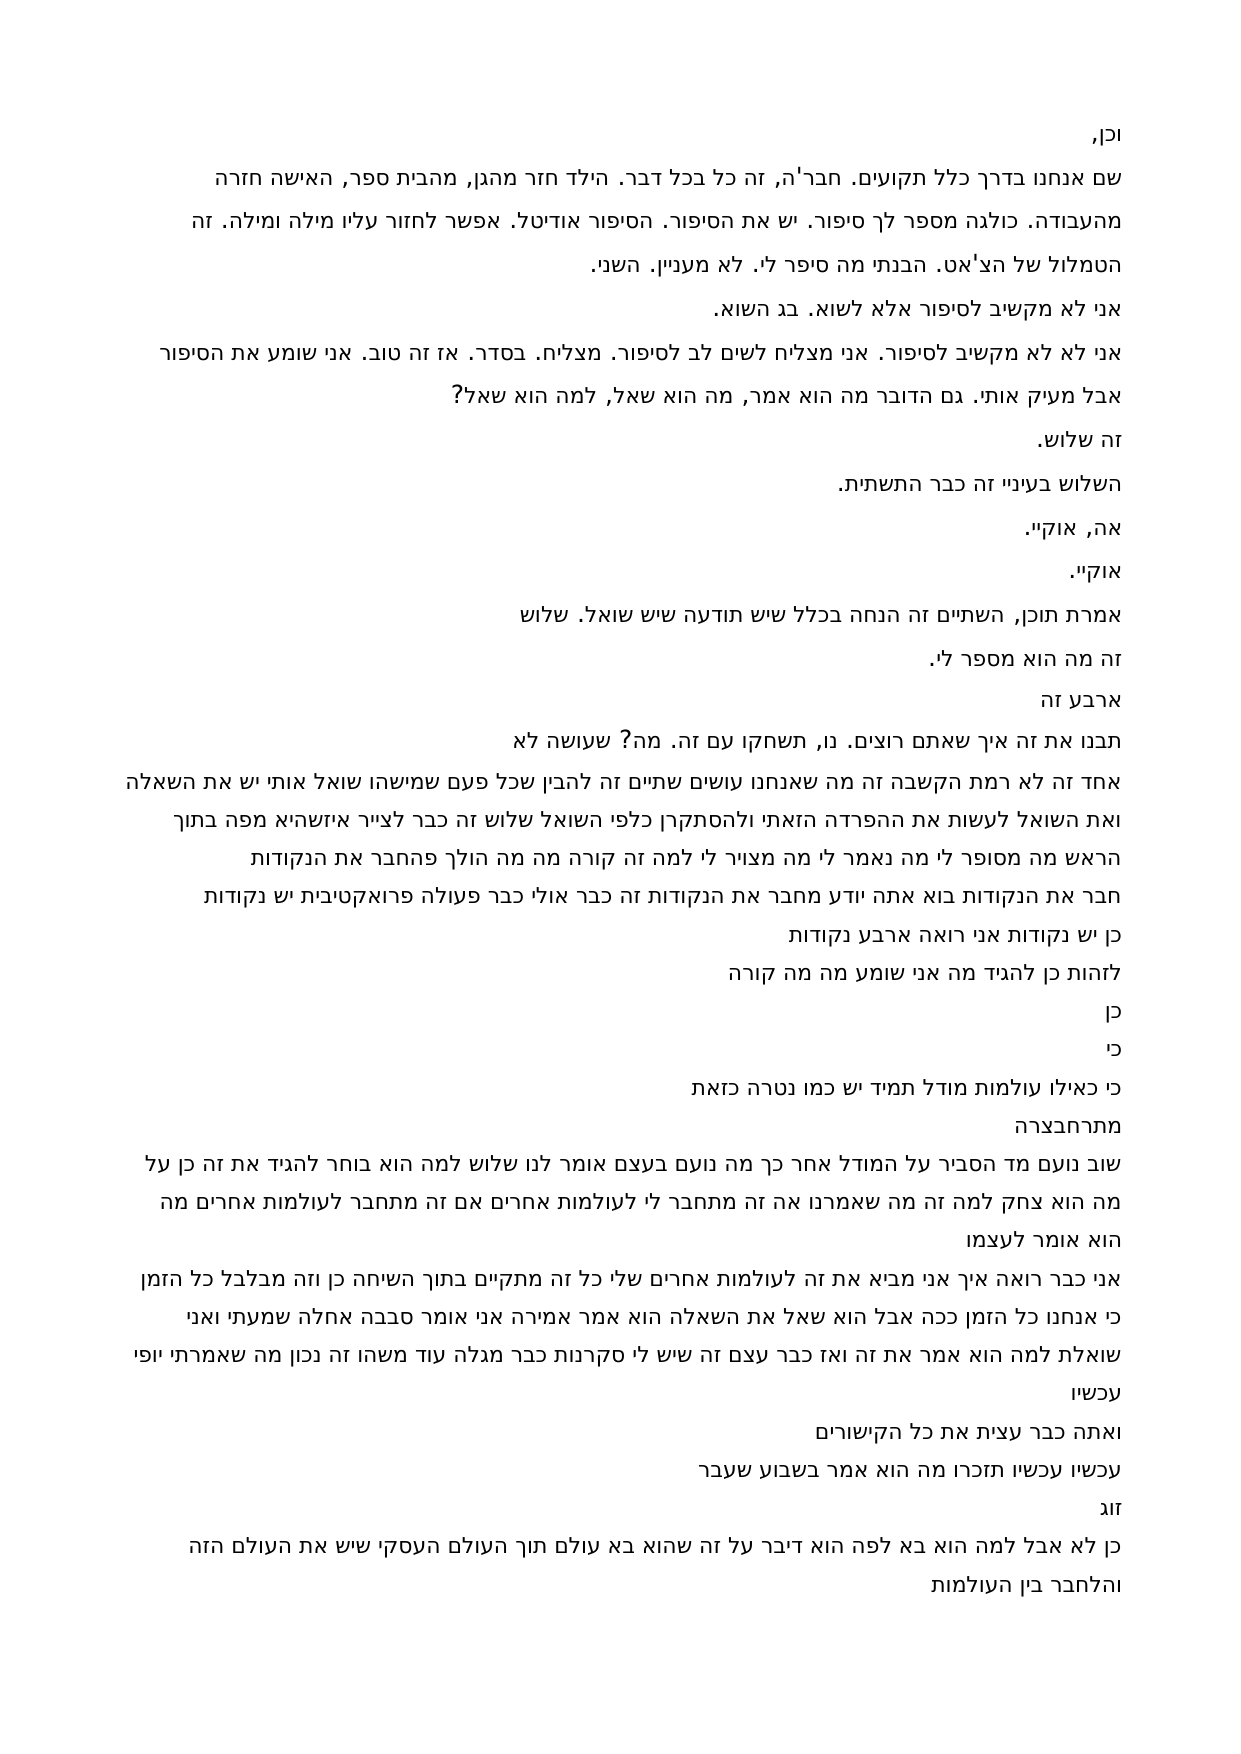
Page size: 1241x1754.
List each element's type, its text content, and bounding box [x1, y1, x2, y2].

text אחד זה לא רמת הקשבה זה מה שאנחנו עושים שתיים זה להבין שכל פעם שמישהו שואל אותי יש את השאלה ואת השואל לעשות את ההפרדה הזאתי ולהסתקרן כלפי השואל שלוש זה כבר לצייר איזשהיא מפה בתוך הראש מה מסופר לי מה נאמר לי מה מצויר לי למה זה קורה מה מה הולך פהחבר את הנקודות [118, 769, 1122, 871]
text שוב נועם מד הסביר על המודל אחר כך מה נועם בעצם אומר לנו שלוש למה הוא בוחר להגיד את זה כן על מה הוא צחק למה זה מה שאמרנו אה זה מתחבר לי לעולמות אחרים אם זה מתחבר לעולמות אחרים מה הוא אומר לעצמו [118, 1151, 1122, 1253]
text אה, אוקיי. [118, 512, 1122, 541]
text כן יש נקודות אני רואה ארבע נקודות [118, 922, 1122, 947]
text אמרת תוכן, השתיים זה הנחה בכלל שיש תודעה שיש שואל. שלוש [118, 599, 1122, 628]
text כי כאילו עולמות מודל תמיד יש כמו נטרה כזאת [118, 1075, 1122, 1100]
text השלוש בעיניי זה כבר התשתית. [118, 468, 1122, 497]
text ארבע זה [118, 687, 1122, 712]
text אני כבר רואה איך אני מביא את זה לעולמות אחרים שלי כל זה מתקיים בתוך השיחה כן וזה מבלבל כל הזמן כי אנחנו כל הזמן ככה אבל הוא שאל את השאלה הוא אמר אמירה אני אומר סבבה אחלה שמעתי ואני שואלת למה הוא אמר את זה ואז כבר עצם זה שיש לי סקרנות כבר מגלה עוד משהו זה נכון מה שאמרתי יופי עכשיו [118, 1266, 1122, 1406]
text ואתה כבר עצית את כל הקישורים [118, 1419, 1122, 1444]
text תבנו את זה איך שאתם רוצים. נו, תשחקו עם זה. מה? שעושה לא [118, 725, 1122, 754]
text אני לא לא מקשיב לסיפור. אני מצליח לשים לב לסיפור. מצליח. בסדר. אז זה טוב. אני שומע את הסיפור אבל מעיק אותי. גם הדובר מה הוא אמר, מה הוא שאל, למה הוא שאל? [118, 337, 1122, 410]
text זה מה הוא מספר לי. [118, 643, 1122, 672]
text אוקיי. [118, 556, 1122, 585]
text כן [118, 998, 1122, 1024]
text שם אנחנו בדרך כלל תקועים. חבר'ה, זה כל בכל דבר. הילד חזר מהגן, מהבית ספר, האישה חזרה מהעבודה. כולגה מספר לך סיפור. יש את הסיפור. הסיפור אודיטל. אפשר לחזור עליו מילה ומילה. זה הטמלול של הצ'אט. הבנתי מה סיפר לי. לא מעניין. השני. [118, 162, 1122, 278]
text עכשיו עכשיו תזכרו מה הוא אמר בשבוע שעבר [118, 1457, 1122, 1482]
text מתרחבצרה [118, 1113, 1122, 1138]
text כן לא אבל למה הוא בא לפה הוא דיבר על זה שהוא בא עולם תוך העולם העסקי שיש את העולם הזה והלחבר בין העולמות [118, 1533, 1122, 1597]
text זוג [118, 1495, 1122, 1521]
text כי [118, 1036, 1122, 1062]
text וכן, [118, 118, 1122, 147]
text זה שלוש. [118, 424, 1122, 453]
text אני לא מקשיב לסיפור אלא לשוא. בג השוא. [118, 293, 1122, 322]
text חבר את הנקודות בוא אתה יודע מחבר את הנקודות זה כבר אולי כבר פעולה פרואקטיבית יש נקודות [118, 883, 1122, 909]
text לזהות כן להגיד מה אני שומע מה מה קורה [118, 960, 1122, 986]
